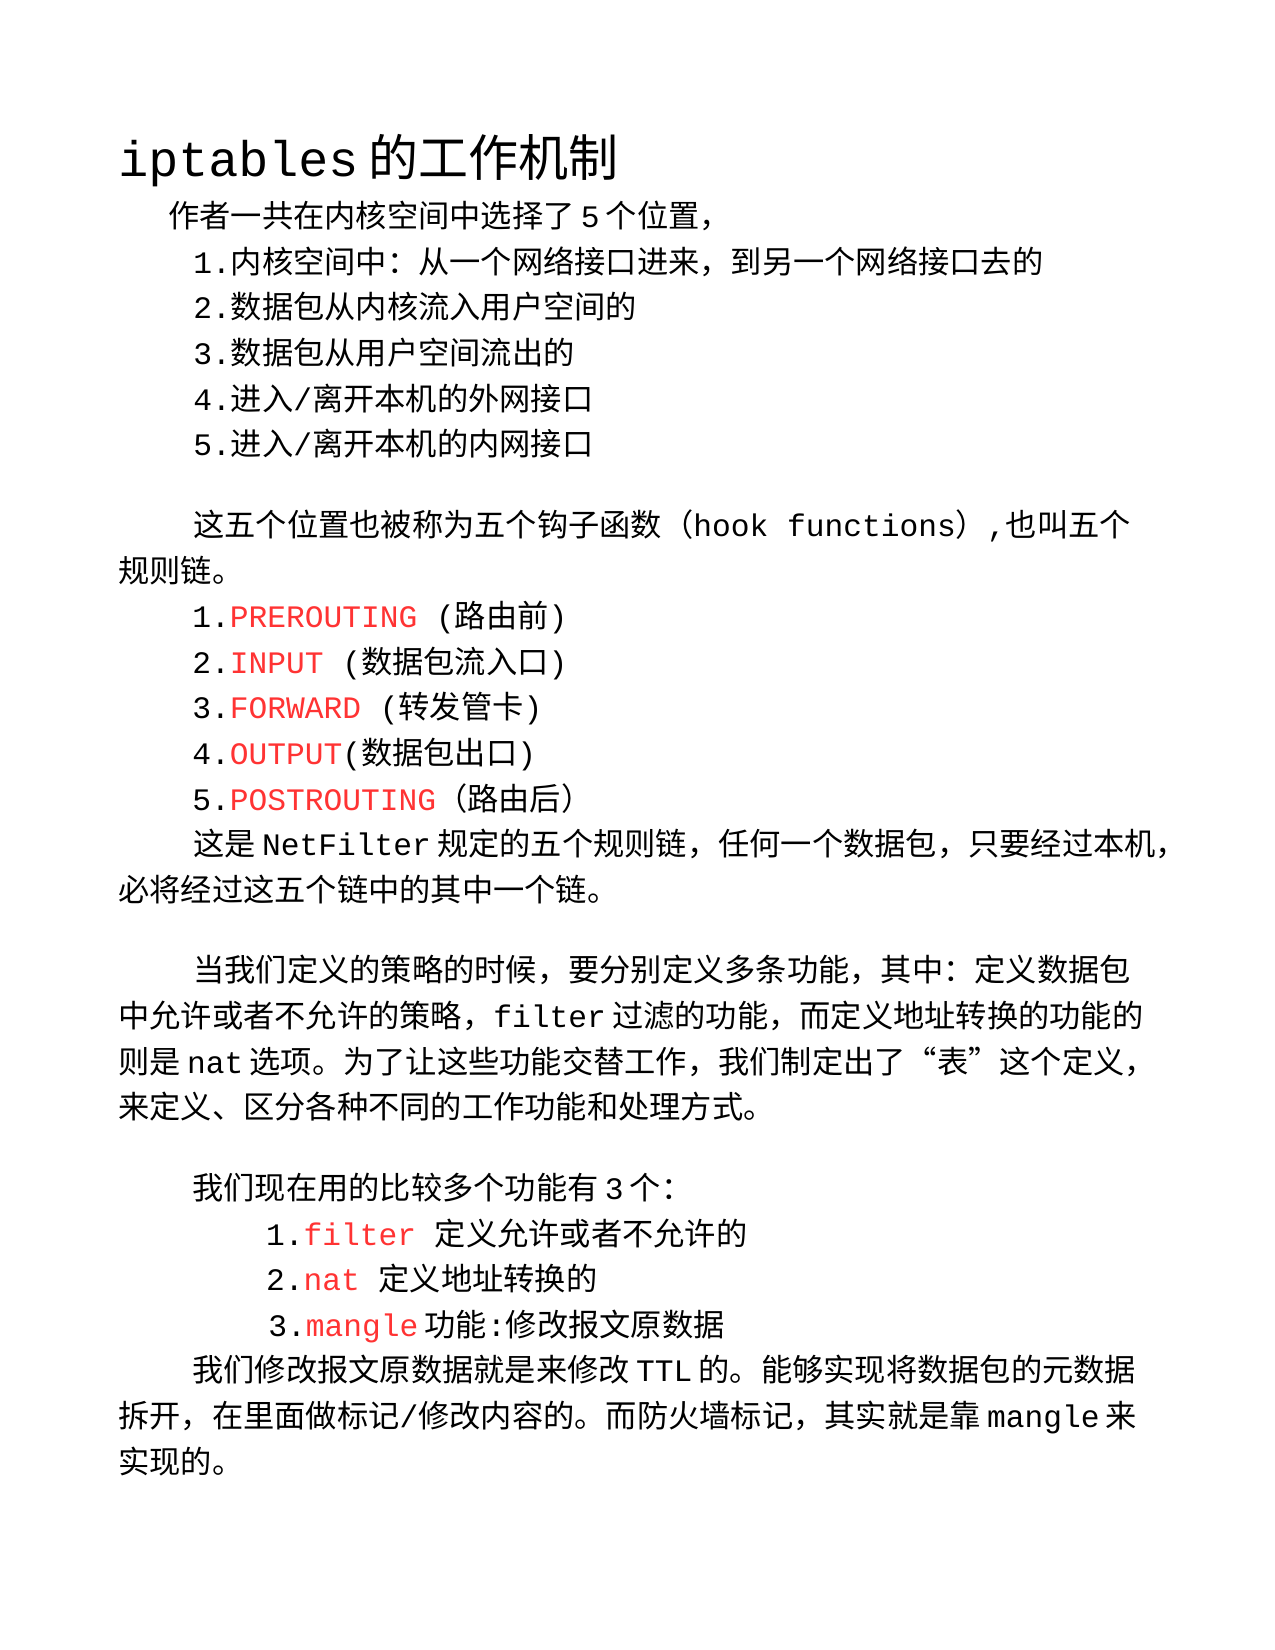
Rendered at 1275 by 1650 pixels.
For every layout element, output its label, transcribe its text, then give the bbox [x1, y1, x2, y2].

text 2.INPUT (数据包流入口) [118, 637, 1157, 682]
text 当我们定义的策略的时候，要分别定义多条功能，其中：定义数据包中允许或者不允许的策略，filter过滤的功能，而定义地址转换的功能的则是nat选项。为了让这些功能交替工作，我们制定出了“表”这个定义，来定义、区分各种不同的工作功能和处理方式。 [118, 946, 1157, 1128]
text 2.nat 定义地址转换的 [118, 1254, 1157, 1300]
text 1.filter 定义允许或者不允许的 [118, 1209, 1157, 1254]
text 3.mangle功能:修改报文原数据 [118, 1300, 1157, 1346]
text 我们现在用的比较多个功能有3个： [118, 1163, 1157, 1209]
text 3.数据包从用户空间流出的 [118, 328, 1157, 374]
text 4.进入/离开本机的外网接口 [118, 374, 1157, 419]
text 我们修改报文原数据就是来修改TTL的。能够实现将数据包的元数据拆开，在里面做标记/修改内容的。而防火墙标记，其实就是靠mangle来实现的。 [118, 1346, 1157, 1482]
text 3.FORWARD (转发管卡) [118, 682, 1157, 728]
text 1.PREROUTING (路由前) [118, 591, 1157, 637]
text iptables的工作机制 [118, 118, 1157, 191]
text 这是NetFilter规定的五个规则链，任何一个数据包，只要经过本机，必将经过这五个链中的其中一个链。 [118, 819, 1157, 910]
text 5.进入/离开本机的内网接口 [118, 419, 1157, 465]
text 1.内核空间中：从一个网络接口进来，到另一个网络接口去的 [118, 237, 1157, 282]
text 2.数据包从内核流入用户空间的 [118, 282, 1157, 328]
text 作者一共在内核空间中选择了5个位置， [118, 191, 1157, 237]
text 5.POSTROUTING（路由后） [118, 774, 1157, 819]
text 4.OUTPUT(数据包出口) [118, 728, 1157, 774]
text 这五个位置也被称为五个钩子函数（hook functions）,也叫五个规则链。 [118, 500, 1157, 591]
